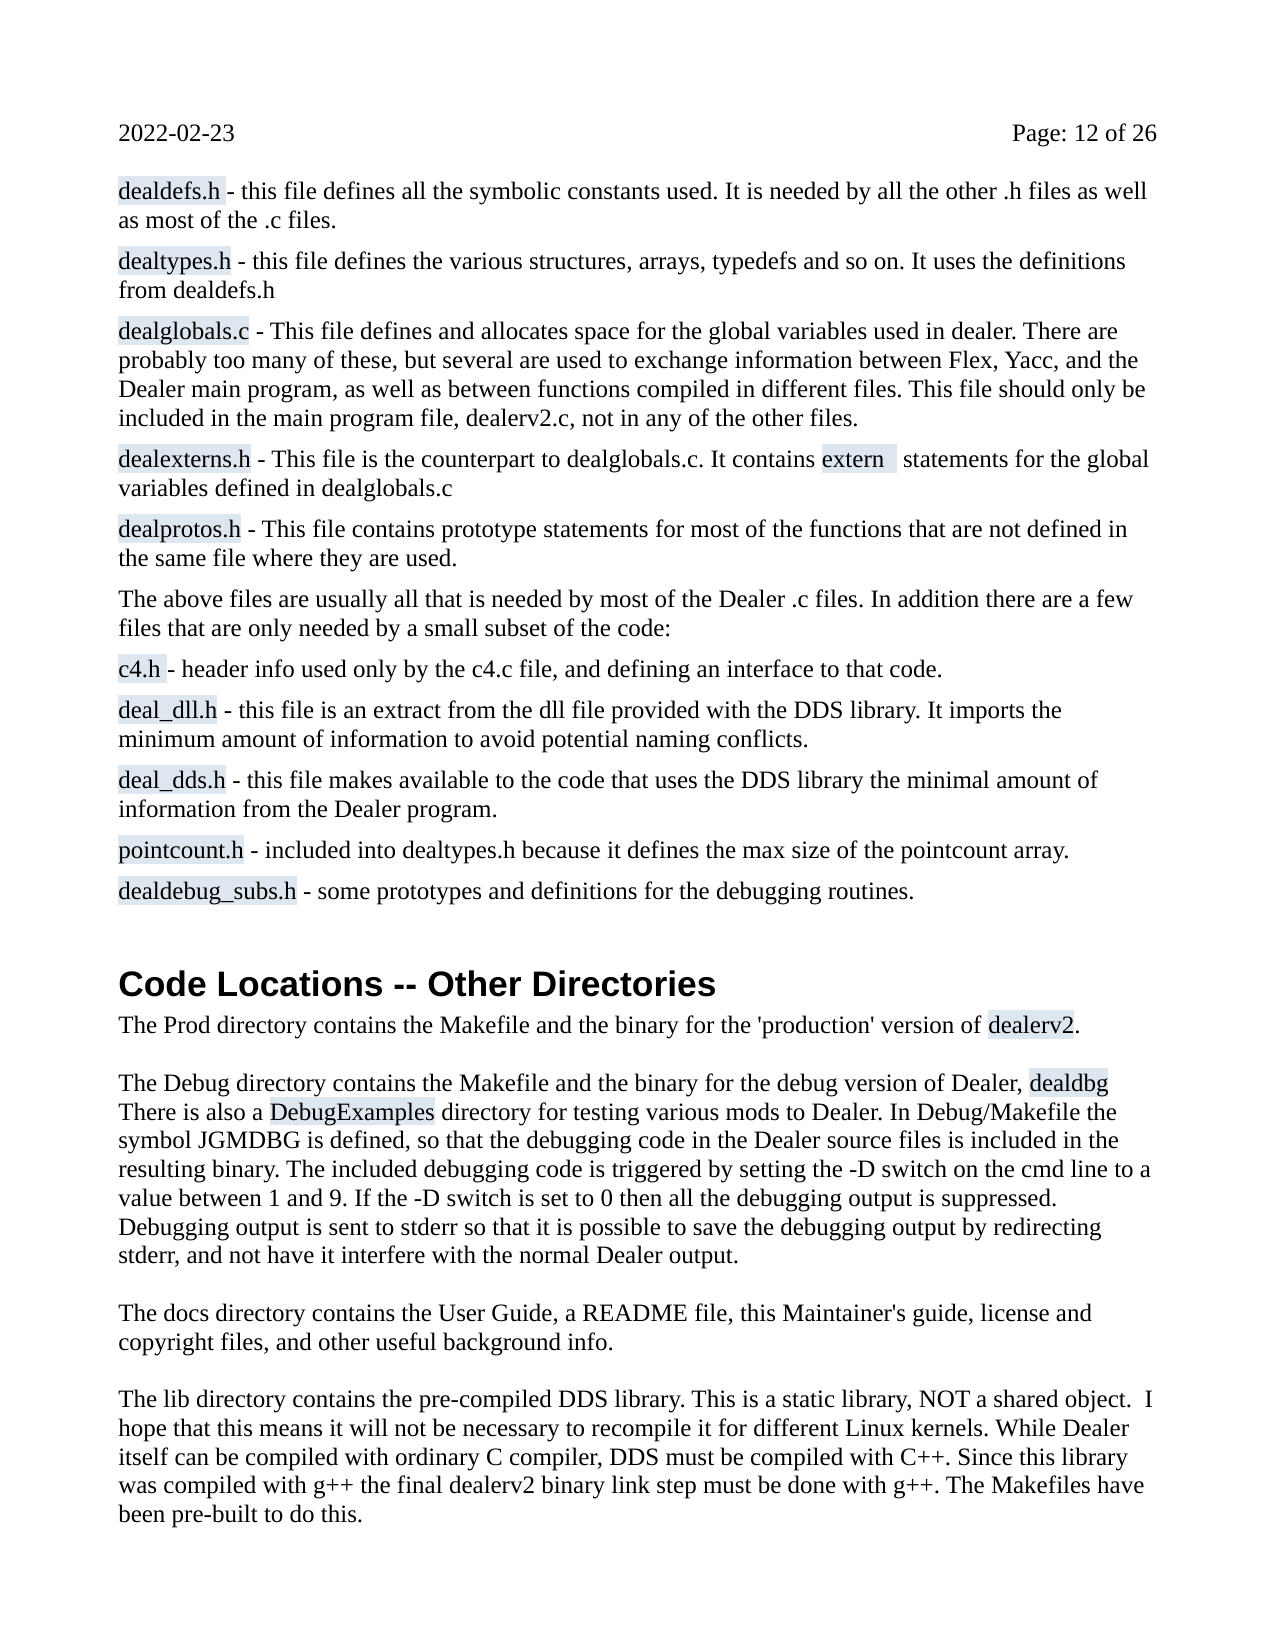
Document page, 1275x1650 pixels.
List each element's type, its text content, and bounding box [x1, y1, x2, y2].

text The lib directory contains the pre-compiled DDS library. This is a static library, NOT a shared object. I hope that this means it will not be necessary to recompile it for different Linux kernels. While Dealer itself can be compiled with ordinary C compiler, DDS must be compiled with C++. Since this library was compiled with g++ the final dealerv2 binary link step must be done with g++. The Makefiles have been pre-built to do this. [118, 1384, 1157, 1528]
subtitle Code Locations -- Other Directories [118, 963, 1157, 1004]
text The above files are usually all that is needed by most of the Dealer .c files. In addition there are a few files that are only needed by a small subset of the code: [118, 584, 1157, 641]
text c4.h - header info used only by the c4.c file, and defining an interface to that code. [118, 654, 1157, 683]
text dealexterns.h - This file is the counterpart to dealglobals.c. It contains extern statements for the global variables defined in dealglobals.c [118, 444, 1157, 501]
text The docs directory contains the User Guide, a README file, this Maintainer's guide, license and copyright files, and other useful background info. [118, 1298, 1157, 1355]
text deal_dll.h - this file is an extract from the dll file provided with the DDS library. It imports the minimum amount of information to avoid potential naming conflicts. [118, 695, 1157, 753]
text deal_dds.h - this file makes available to the code that uses the DDS library the minimal amount of information from the Dealer program. [118, 765, 1157, 823]
text dealprotos.h - This file contains prototype statements for most of the functions that are not defined in the same file where they are used. [118, 514, 1157, 571]
text dealglobals.c - This file defines and allocates space for the global variables used in dealer. There are probably too many of these, but several are used to exchange information between Flex, Yacc, and the Dealer main program, as well as between functions compiled in different files. This file should only be included in the main program file, dealerv2.c, not in any of the other files. [118, 316, 1157, 431]
text dealdebug_subs.h - some prototypes and definitions for the debugging routines. [118, 876, 1157, 905]
text pointcount.h - included into dealtypes.h because it defines the max size of the pointcount array. [118, 835, 1157, 864]
text dealtypes.h - this file defines the various structures, arrays, typedefs and so on. It uses the definitions from dealdefs.h [118, 246, 1157, 304]
text The Prod directory contains the Makefile and the binary for the 'production' version of dealerv2. [118, 1010, 1157, 1039]
text dealdefs.h - this file defines all the symbolic constants used. It is needed by all the other .h files as well as most of the .c files. [118, 176, 1157, 234]
text The Debug directory contains the Makefile and the binary for the debug version of Dealer, dealdbg [118, 1068, 1157, 1097]
text There is also a DebugExamples directory for testing various mods to Dealer. In Debug/Makefile the symbol JGMDBG is defined, so that the debugging code in the Dealer source files is included in the resulting binary. The included debugging code is triggered by setting the -D switch on the cmd line to a value between 1 and 9. If the -D switch is set to 0 then all the debugging output is suppressed. Debugging output is sent to stderr so that it is possible to save the debugging output by redirecting stderr, and not have it interfere with the normal Dealer output. [118, 1097, 1157, 1269]
